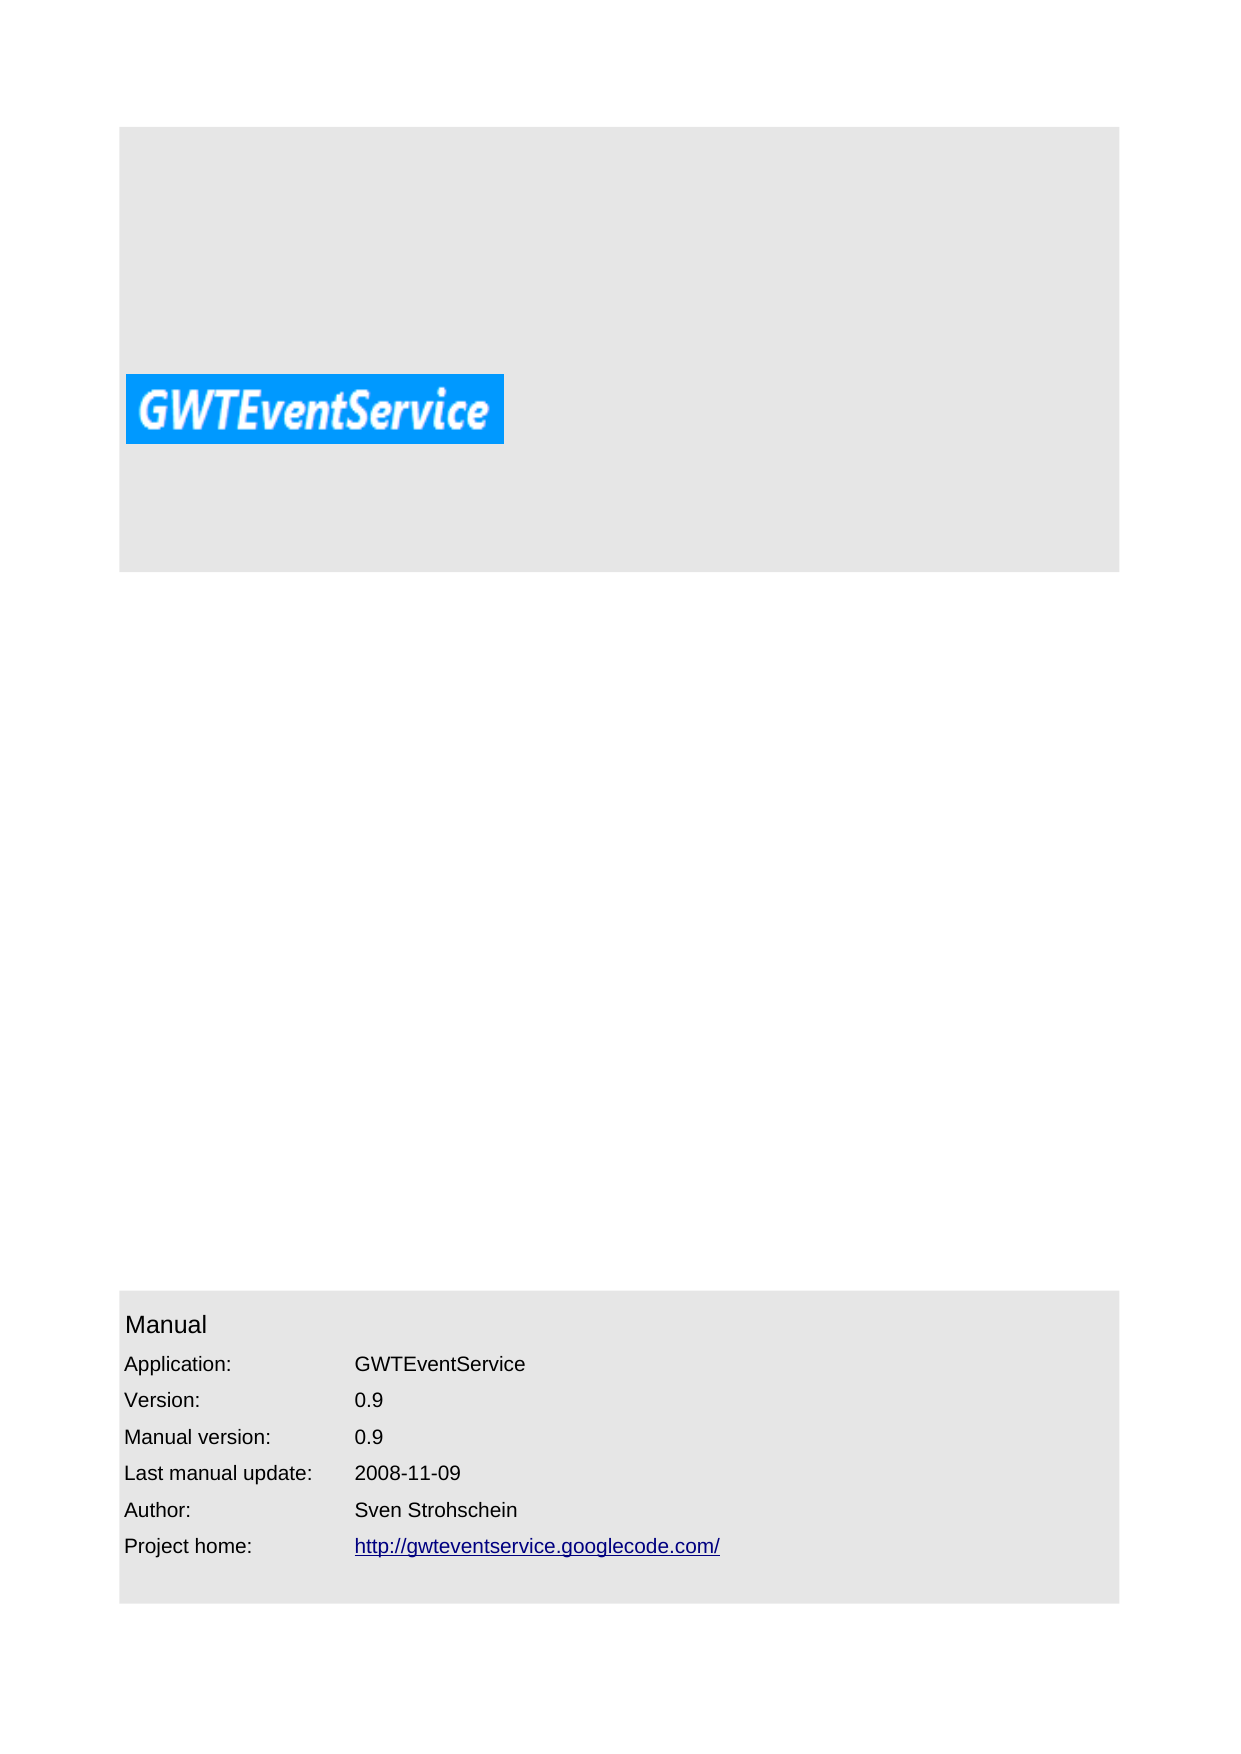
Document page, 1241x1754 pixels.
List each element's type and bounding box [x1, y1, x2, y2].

picture [126, 374, 504, 444]
